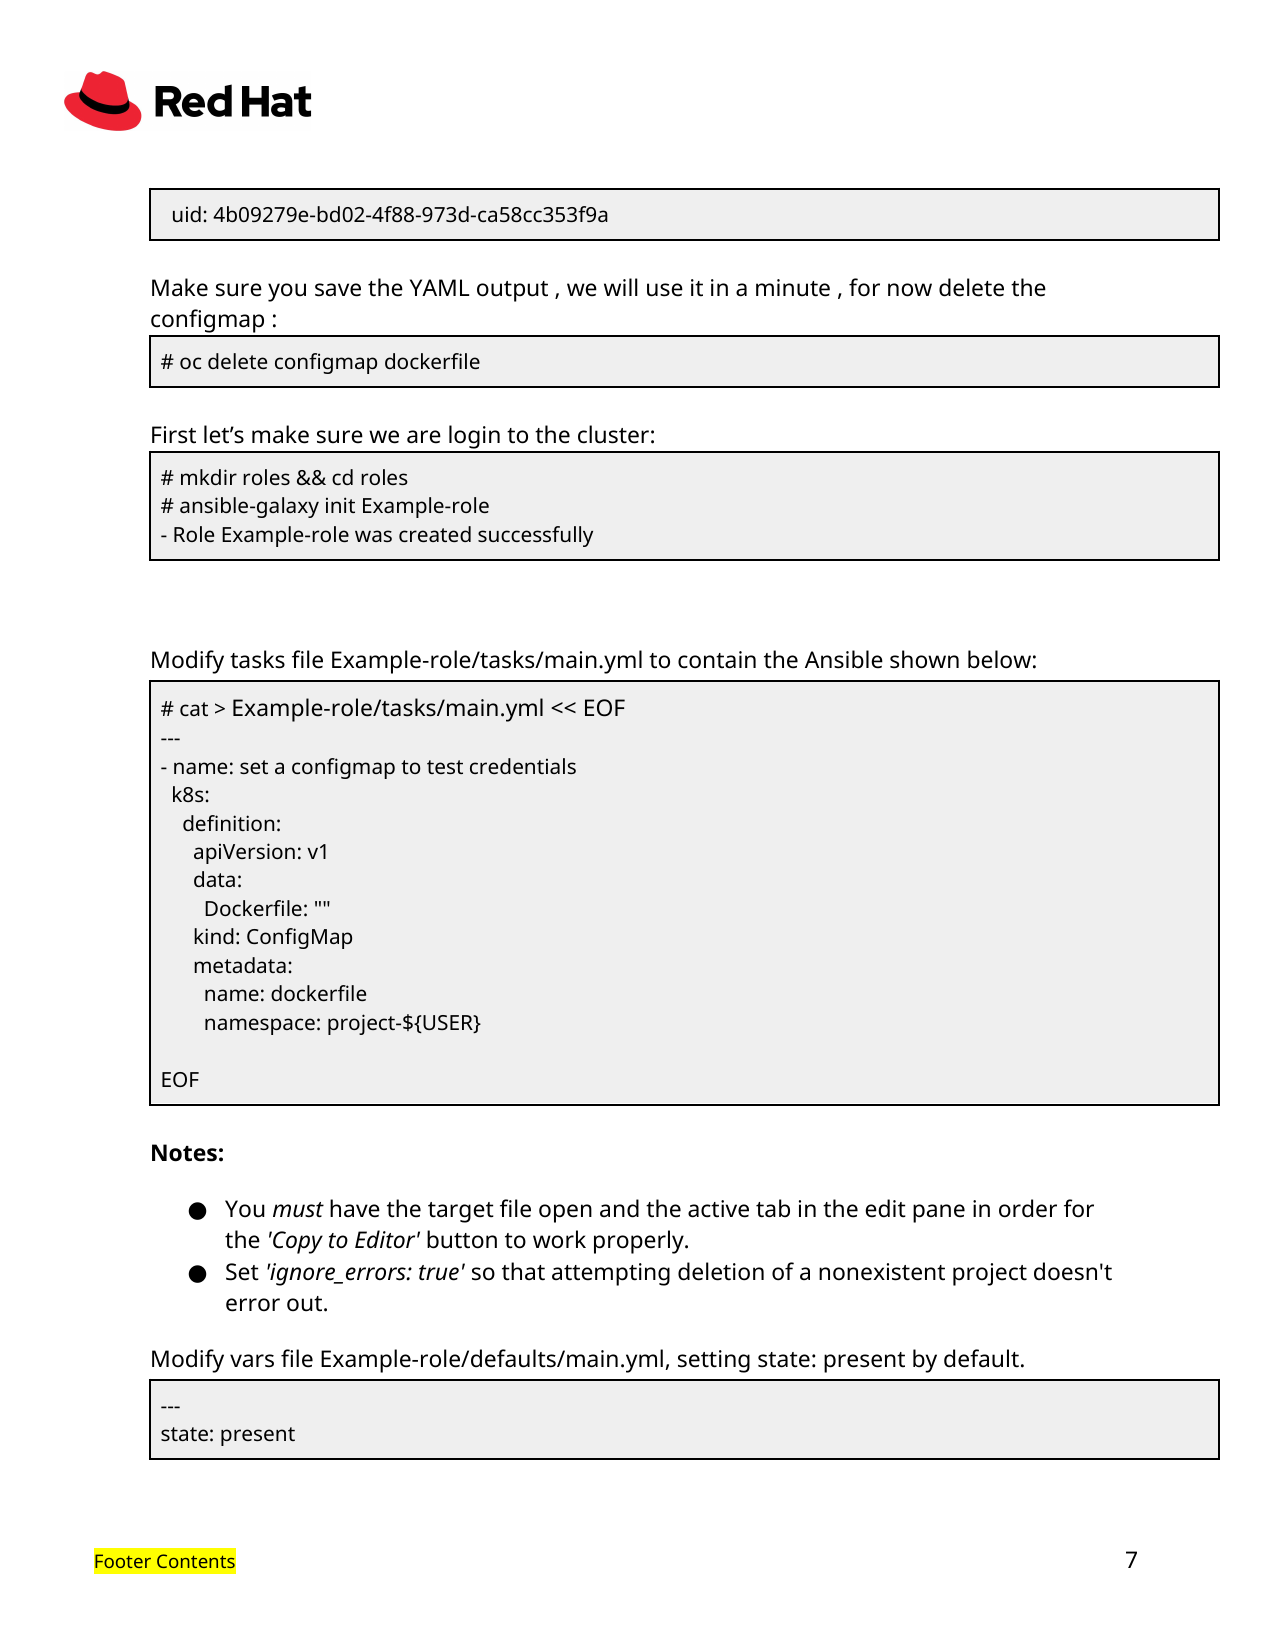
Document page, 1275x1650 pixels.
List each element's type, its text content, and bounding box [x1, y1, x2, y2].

table_header # cat > Example-role/tasks/main.yml << EOF --- - name: set a configmap to test credentials k8s: definition: apiVersion: v1 data: Dockerfile: "" kind: ConfigMap metadata: name: dockerfile namespace: project-${USER} EOF [151, 682, 1218, 1103]
table_header --- state: present [151, 1381, 1218, 1458]
list You must have the target file open and the active tab in the edit pane in order for the 'Copy to Editor' button to work properly. [187, 1193, 1125, 1256]
text Modify tasks file Example-role/tasks/main.yml to contain the Ansible shown below: [150, 644, 1125, 676]
text Make sure you save the YAML output , we will use it in a minute , for now delete the configmap : [150, 272, 1125, 335]
picture [64, 71, 312, 131]
text Notes: [150, 1137, 1125, 1168]
table_header # mkdir roles && cd roles # ansible-galaxy init Example-role - Role Example-role was created successfully [151, 453, 1218, 559]
table_header uid: 4b09279e-bd02-4f88-973d-ca58cc353f9a [151, 190, 1218, 239]
table_header # oc delete configmap dockerfile [151, 337, 1218, 386]
text Modify vars file Example-role/defaults/main.yml, setting state: present by default. [150, 1343, 1125, 1374]
text First let’s make sure we are login to the cluster: [150, 419, 1125, 451]
list Set 'ignore_errors: true' so that attempting deletion of a nonexistent project doesn't error out. [187, 1256, 1125, 1318]
